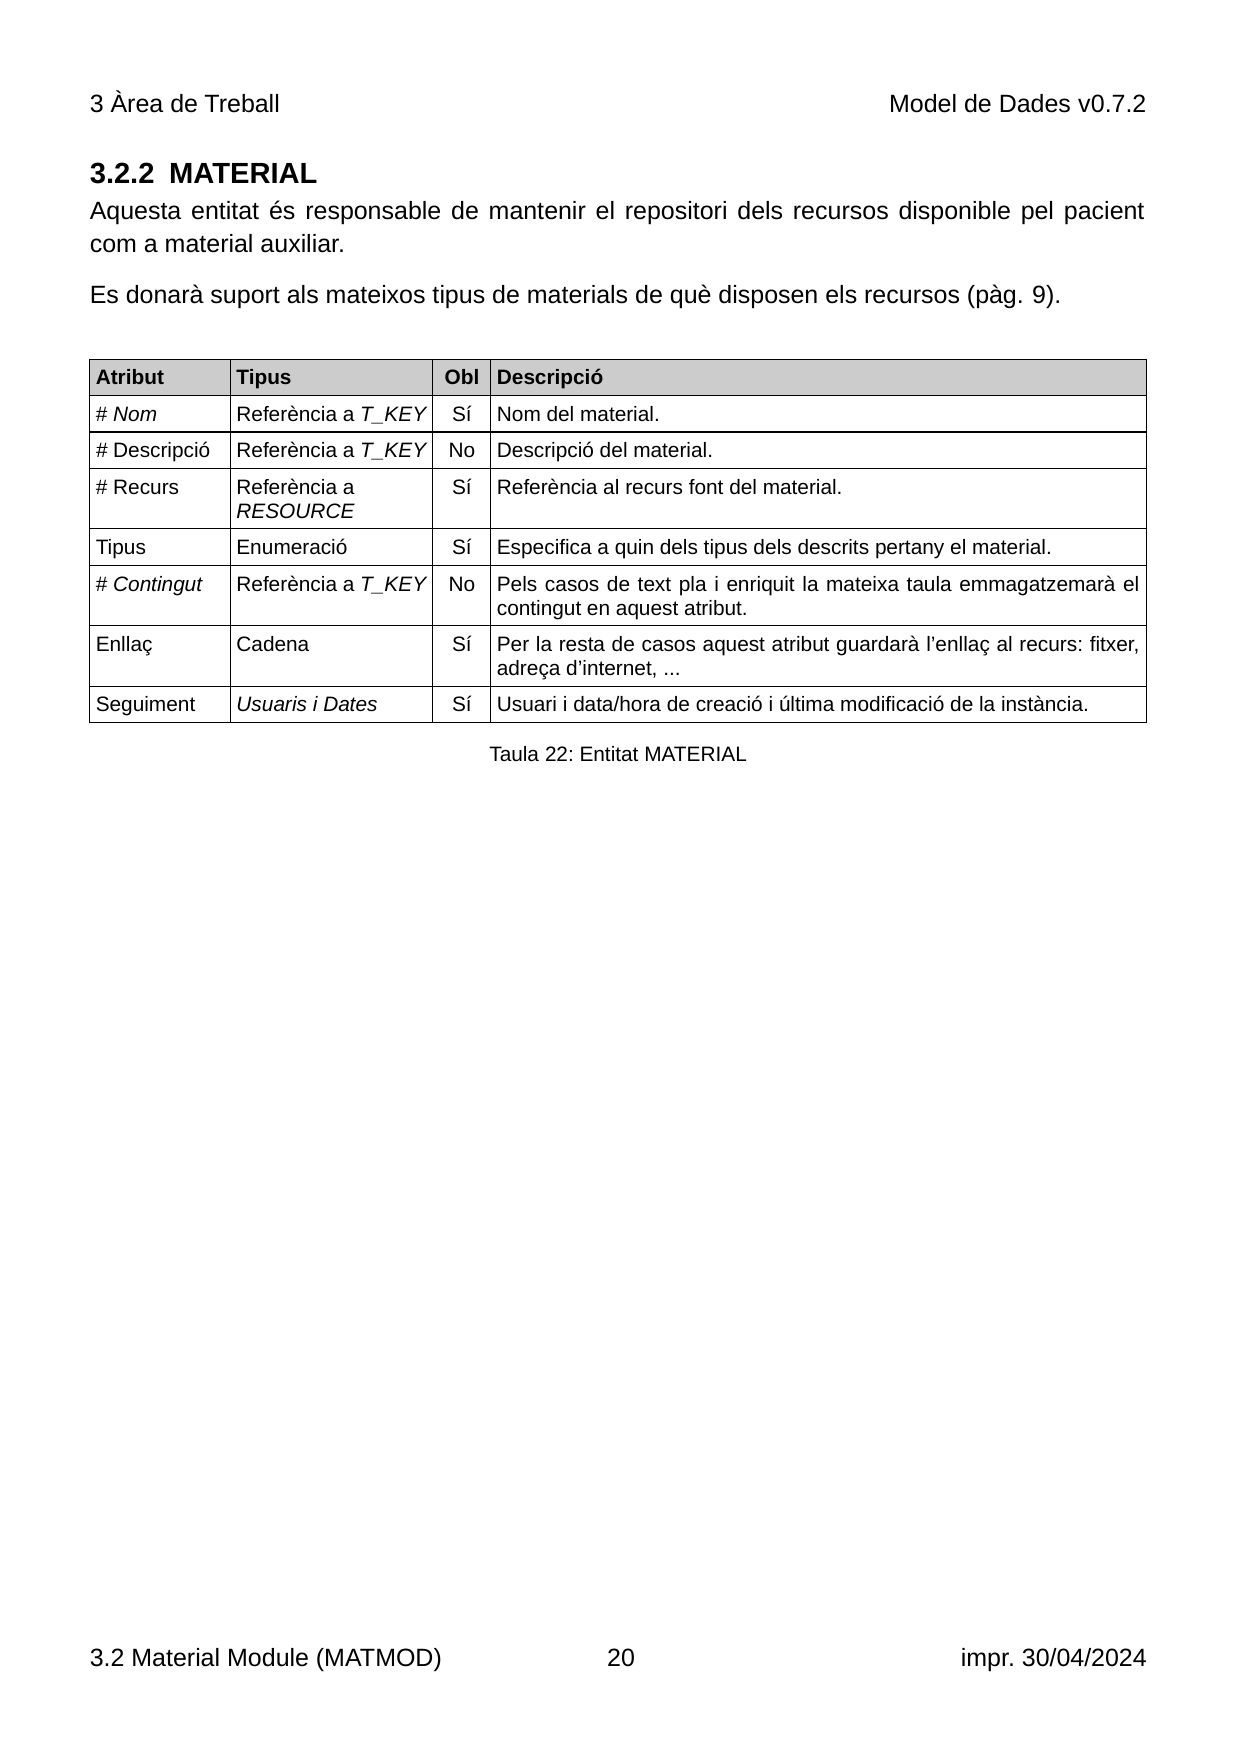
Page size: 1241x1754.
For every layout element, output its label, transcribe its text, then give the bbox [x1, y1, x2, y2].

table_cell # Contingut [90, 566, 230, 625]
table_header Obl [433, 360, 490, 395]
table_header Tipus [231, 360, 432, 395]
table_cell Referència a T_KEY [231, 433, 432, 468]
table_cell Sí [433, 396, 490, 431]
table_cell Sí [433, 469, 490, 528]
table_cell Per la resta de casos aquest atribut guardarà l’enllaç al recurs: fitxer, adreça d’internet, ... [491, 626, 1146, 686]
table_cell # Descripció [90, 433, 230, 468]
table_cell Enllaç [90, 626, 230, 686]
text Es donarà suport als mateixos tipus de materials de què disposen els recursos (pàg. 9). [89, 280, 1146, 308]
table_cell Especifica a quin dels tipus dels descrits pertany el material. [491, 529, 1146, 565]
table_cell Usuaris i Dates [231, 687, 432, 722]
table_cell Descripció del material. [491, 433, 1146, 468]
table_cell Nom del material. [491, 396, 1146, 431]
table_cell Referència a RESOURCE [231, 469, 432, 528]
table_header Atribut [90, 360, 230, 395]
table_cell Sí [433, 626, 490, 686]
table_cell Pels casos de text pla i enriquit la mateixa taula emmagatzemarà el contingut en aquest atribut. [491, 566, 1146, 625]
table_cell Sí [433, 529, 490, 565]
table_cell No [433, 566, 490, 625]
table_cell Sí [433, 687, 490, 722]
table_cell Seguiment [90, 687, 230, 722]
table_header Descripció [491, 360, 1146, 395]
text Taula 22: Entitat MATERIAL [89, 741, 1146, 765]
table_cell Usuari i data/hora de creació i última modificació de la instància. [491, 687, 1146, 722]
subtitle MATERIAL [89, 157, 1146, 190]
table_cell Tipus [90, 529, 230, 565]
table_cell # Nom [90, 396, 230, 431]
table_cell Referència a T_KEY [231, 566, 432, 625]
text Aquesta entitat és responsable de mantenir el repositori dels recursos disponible pel pacient com a material auxiliar. [89, 196, 1146, 258]
table_cell Referència a T_KEY [231, 396, 432, 431]
table_cell Enumeració [231, 529, 432, 565]
table_cell Cadena [231, 626, 432, 686]
table_cell # Recurs [90, 469, 230, 528]
table_cell Referència al recurs font del material. [491, 469, 1146, 528]
table_cell No [433, 433, 490, 468]
